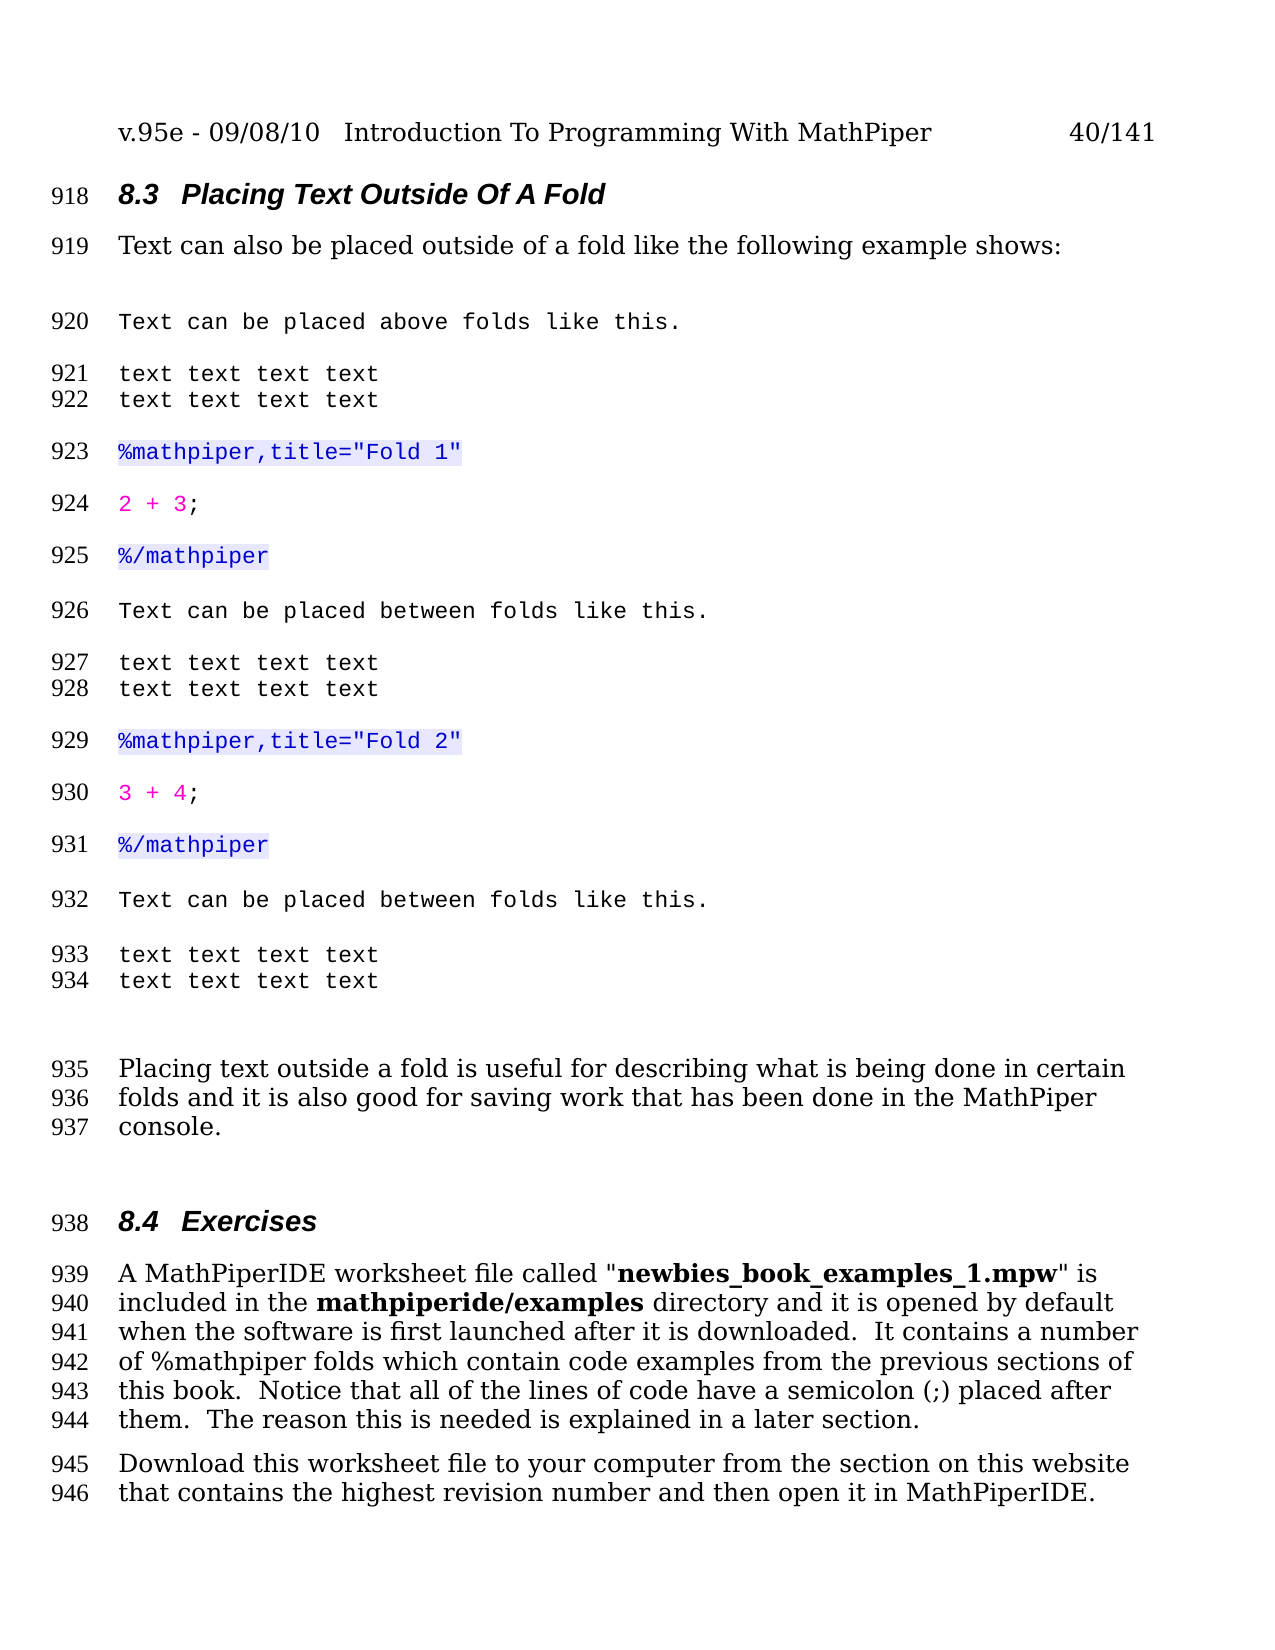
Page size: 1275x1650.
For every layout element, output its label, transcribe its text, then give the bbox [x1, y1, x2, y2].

text text text text text [118, 970, 1157, 996]
text Placing text outside a fold is useful for describing what is being done in certain folds and it is also good for saving work that has been done in the MathPiper console. [118, 1054, 1157, 1142]
text text text text text [118, 677, 1157, 703]
text %mathpiper,title="Fold 1" [118, 440, 1157, 466]
text %/mathpiper [118, 833, 1157, 859]
text Text can be placed above folds like this. [118, 311, 1157, 337]
text %mathpiper,title="Fold 2" [118, 729, 1157, 755]
text %/mathpiper [118, 544, 1157, 570]
text text text text text [118, 388, 1157, 414]
text 2 + 3; [118, 492, 1157, 518]
text Text can also be placed outside of a fold like the following example shows: [118, 231, 1157, 260]
subtitle Placing Text Outside Of A Fold [118, 177, 1157, 210]
text text text text text [118, 944, 1157, 970]
text 3 + 4; [118, 781, 1157, 807]
text text text text text [118, 362, 1157, 388]
text Text can be placed between folds like this. [118, 599, 1157, 625]
text text text text text [118, 651, 1157, 677]
text A MathPiperIDE worksheet file called "newbies_book_examples_1.mpw" is included in the mathpiperide/examples directory and it is opened by default when the software is first launched after it is downloaded. It contains a number of %mathpiper folds which contain code examples from the previous sections of this book. Notice that all of the lines of code have a semicolon (;) placed after them. The reason this is needed is explained in a later section. [118, 1259, 1157, 1434]
text Text can be placed between folds like this. [118, 888, 1157, 914]
text Download this worksheet file to your computer from the section on this website that contains the highest revision number and then open it in MathPiperIDE. [118, 1449, 1157, 1507]
subtitle Exercises [118, 1204, 1157, 1238]
